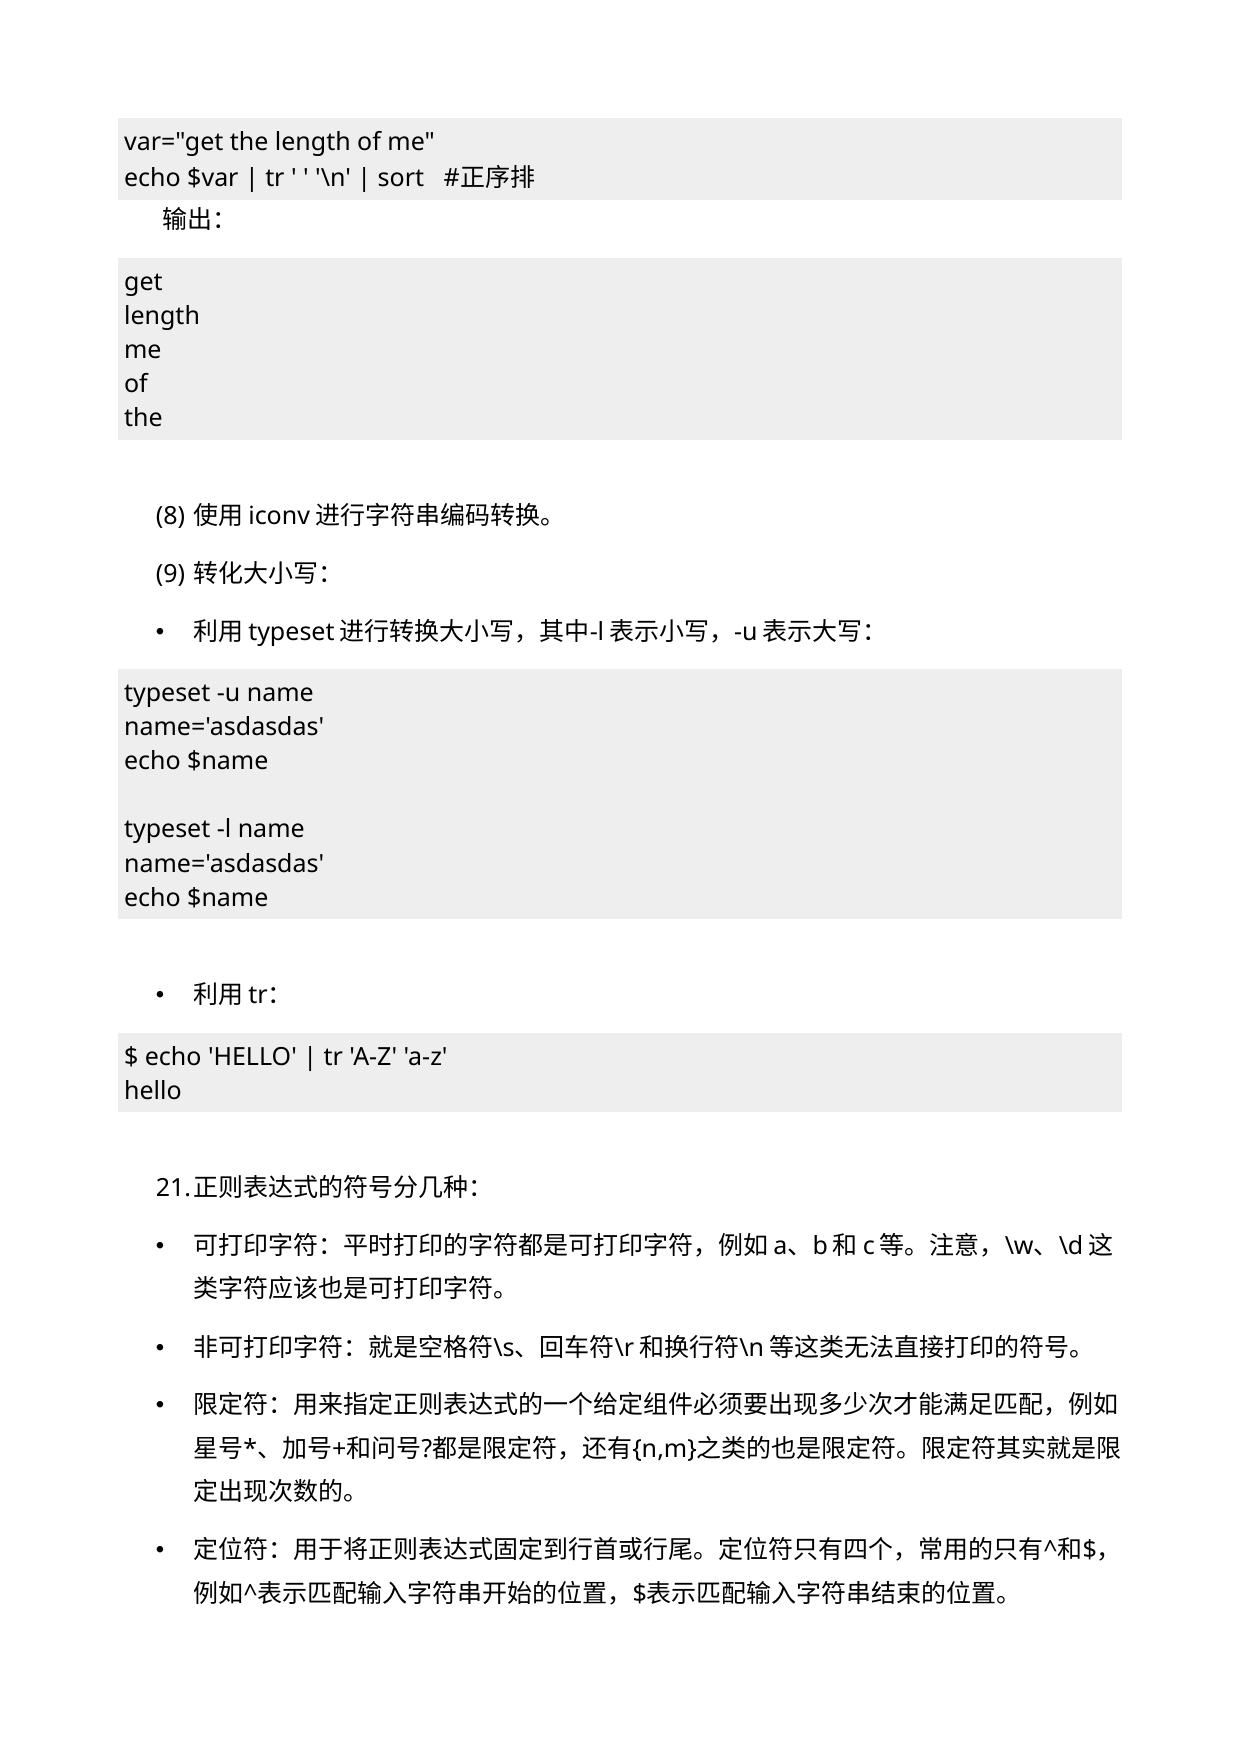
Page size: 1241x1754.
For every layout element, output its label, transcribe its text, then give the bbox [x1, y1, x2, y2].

list 正则表达式的符号分几种： [156, 1167, 1122, 1204]
list 利用typeset进行转换大小写，其中-l表示小写，-u表示大写： [156, 611, 1122, 647]
list 利用tr： [156, 974, 1122, 1011]
list 可打印字符：平时打印的字符都是可打印字符，例如a、b和c等。注意，\w、\d这类字符应该也是可打印字符。 [156, 1226, 1122, 1305]
list 转化大小写： [156, 553, 1122, 589]
list 定位符：用于将正则表达式固定到行首或行尾。定位符只有四个，常用的只有^和$，例如^表示匹配输入字符串开始的位置，$表示匹配输入字符串结束的位置。 [156, 1530, 1122, 1609]
list 非可打印字符：就是空格符\s、回车符\r和换行符\n等这类无法直接打印的符号。 [156, 1327, 1122, 1363]
list 使用iconv进行字符串编码转换。 [156, 495, 1122, 531]
text 输出： [118, 200, 1122, 236]
table_header $ echo 'HELLO' | tr 'A-Z' 'a-z' hello [118, 1033, 1122, 1112]
table_header var="get the length of me" echo $var | tr ' ' '\n' | sort #正序排 [118, 118, 1122, 200]
table_header typeset -u name name='asdasdas' echo $name typeset -l name name='asdasdas' echo $name [118, 669, 1122, 919]
table_header get length me of the [118, 258, 1122, 440]
list 限定符：用来指定正则表达式的一个给定组件必须要出现多少次才能满足匹配，例如星号*、加号+和问号?都是限定符，还有{n,m}之类的也是限定符。限定符其实就是限定出现次数的。 [156, 1385, 1122, 1508]
